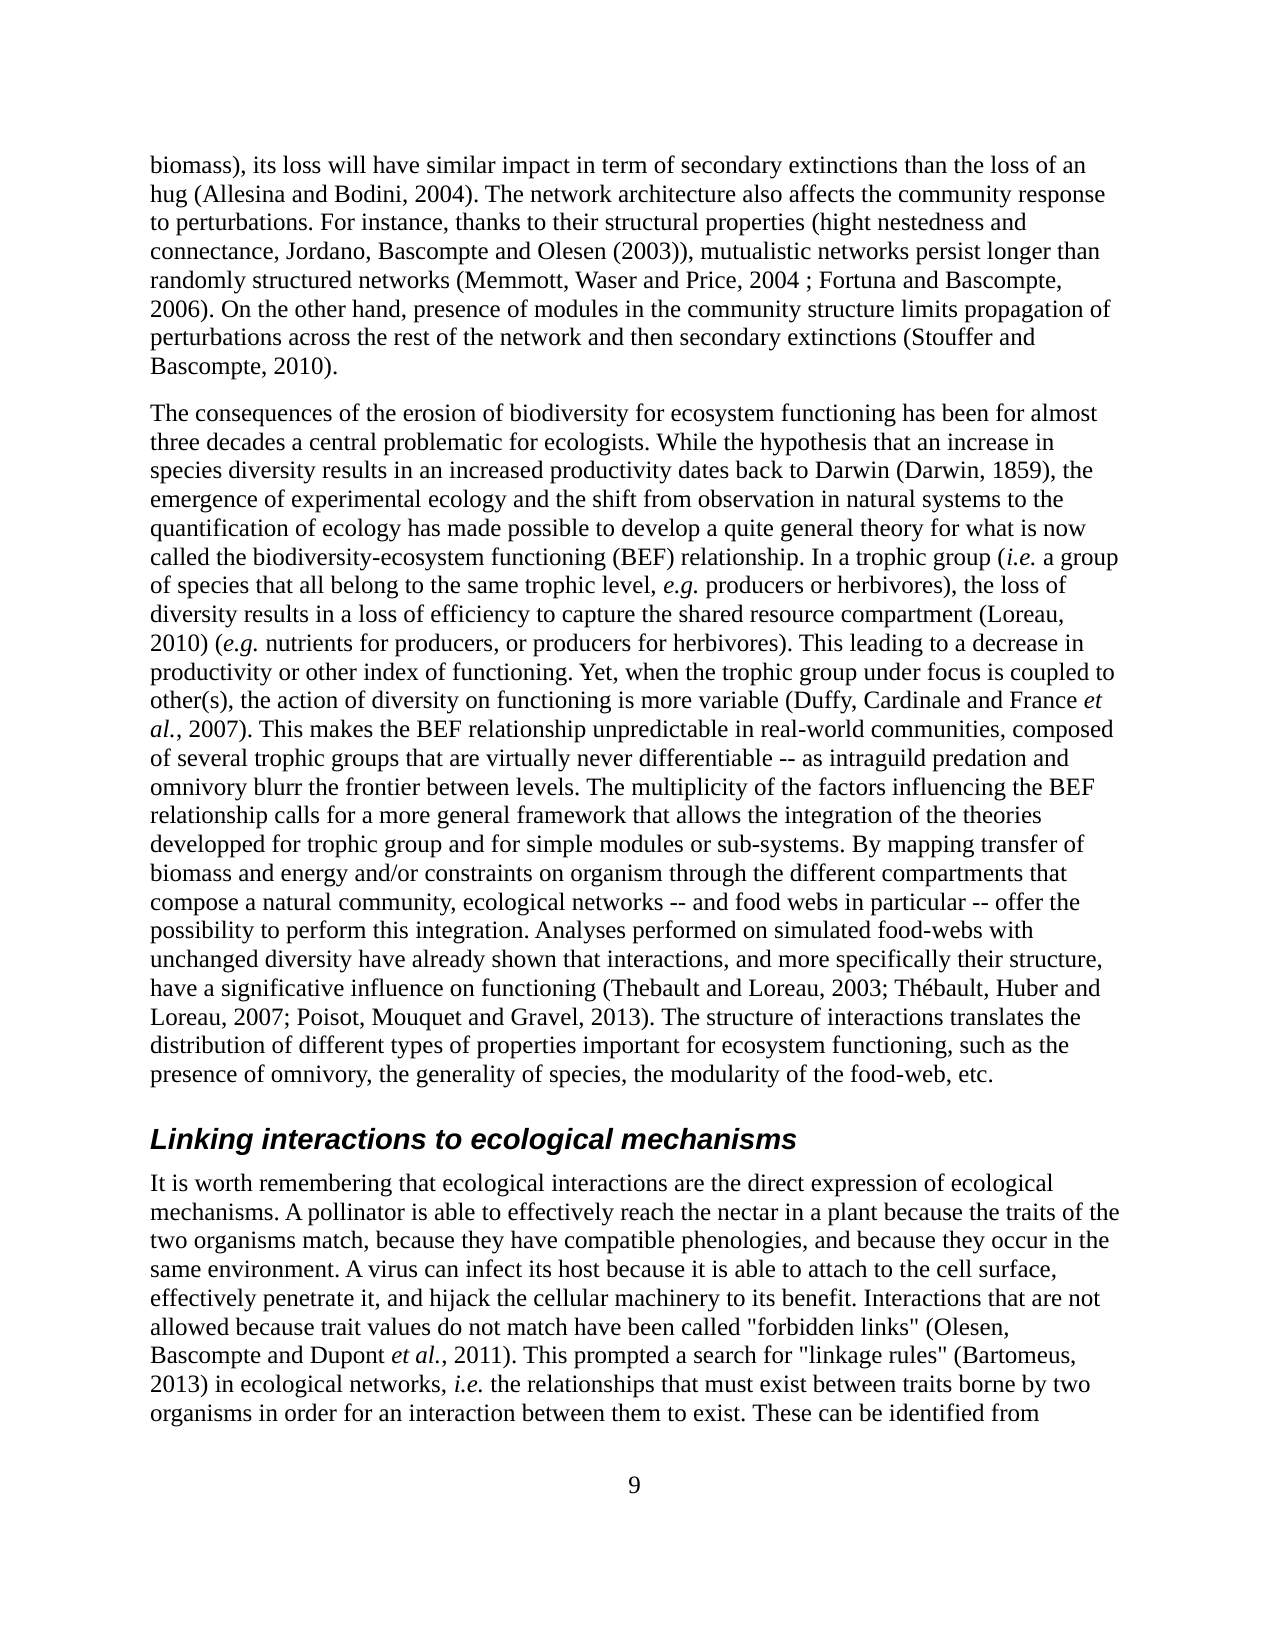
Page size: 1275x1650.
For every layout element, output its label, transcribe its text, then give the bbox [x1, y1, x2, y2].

subtitle Linking interactions to ecological mechanisms [150, 1122, 1125, 1155]
text It is worth remembering that ecological interactions are the direct expression of ecological mechanisms. A pollinator is able to effectively reach the nectar in a plant because the traits of the two organisms match, because they have compatible phenologies, and because they occur in the same environment. A virus can infect its host because it is able to attach to the cell surface, effectively penetrate it, and hijack the cellular machinery to its benefit. Interactions that are not allowed because trait values do not match have been called "forbidden links" (Olesen, Bascompte and Dupont et al., 2011). This prompted a search for "linkage rules" (Bartomeus, 2013) in ecological networks, i.e. the relationships that must exist between traits borne by two organisms in order for an interaction between them to exist. These can be identified from [150, 1168, 1125, 1427]
text The consequences of the erosion of biodiversity for ecosystem functioning has been for almost three decades a central problematic for ecologists. While the hypothesis that an increase in species diversity results in an increased productivity dates back to Darwin (Darwin, 1859), the emergence of experimental ecology and the shift from observation in natural systems to the quantification of ecology has made possible to develop a quite general theory for what is now called the biodiversity-ecosystem functioning (BEF) relationship. In a trophic group (i.e. a group of species that all belong to the same trophic level, e.g. producers or herbivores), the loss of diversity results in a loss of efficiency to capture the shared resource compartment (Loreau, 2010) (e.g. nutrients for producers, or producers for herbivores). This leading to a decrease in productivity or other index of functioning. Yet, when the trophic group under focus is coupled to other(s), the action of diversity on functioning is more variable (Duffy, Cardinale and France et al., 2007). This makes the BEF relationship unpredictable in real-world communities, composed of several trophic groups that are virtually never differentiable -- as intraguild predation and omnivory blurr the frontier between levels. The multiplicity of the factors influencing the BEF relationship calls for a more general framework that allows the integration of the theories developped for trophic group and for simple modules or sub-systems. By mapping transfer of biomass and energy and/or constraints on organism through the different compartments that compose a natural community, ecological networks -- and food webs in particular -- offer the possibility to perform this integration. Analyses performed on simulated food-webs with unchanged diversity have already shown that interactions, and more specifically their structure, have a significative influence on functioning (Thebault and Loreau, 2003; Thébault, Huber and Loreau, 2007; Poisot, Mouquet and Gravel, 2013). The structure of interactions translates the distribution of different types of properties important for ecosystem functioning, such as the presence of omnivory, the generality of species, the modularity of the food-web, etc. [150, 398, 1125, 1088]
text biomass), its loss will have similar impact in term of secondary extinctions than the loss of an hug (Allesina and Bodini, 2004). The network architecture also affects the community response to perturbations. For instance, thanks to their structural properties (hight nestedness and connectance, Jordano, Bascompte and Olesen (2003)), mutualistic networks persist longer than randomly structured networks (Memmott, Waser and Price, 2004 ; Fortuna and Bascompte, 2006). On the other hand, presence of modules in the community structure limits propagation of perturbations across the rest of the network and then secondary extinctions (Stouffer and Bascompte, 2010). [150, 150, 1125, 380]
